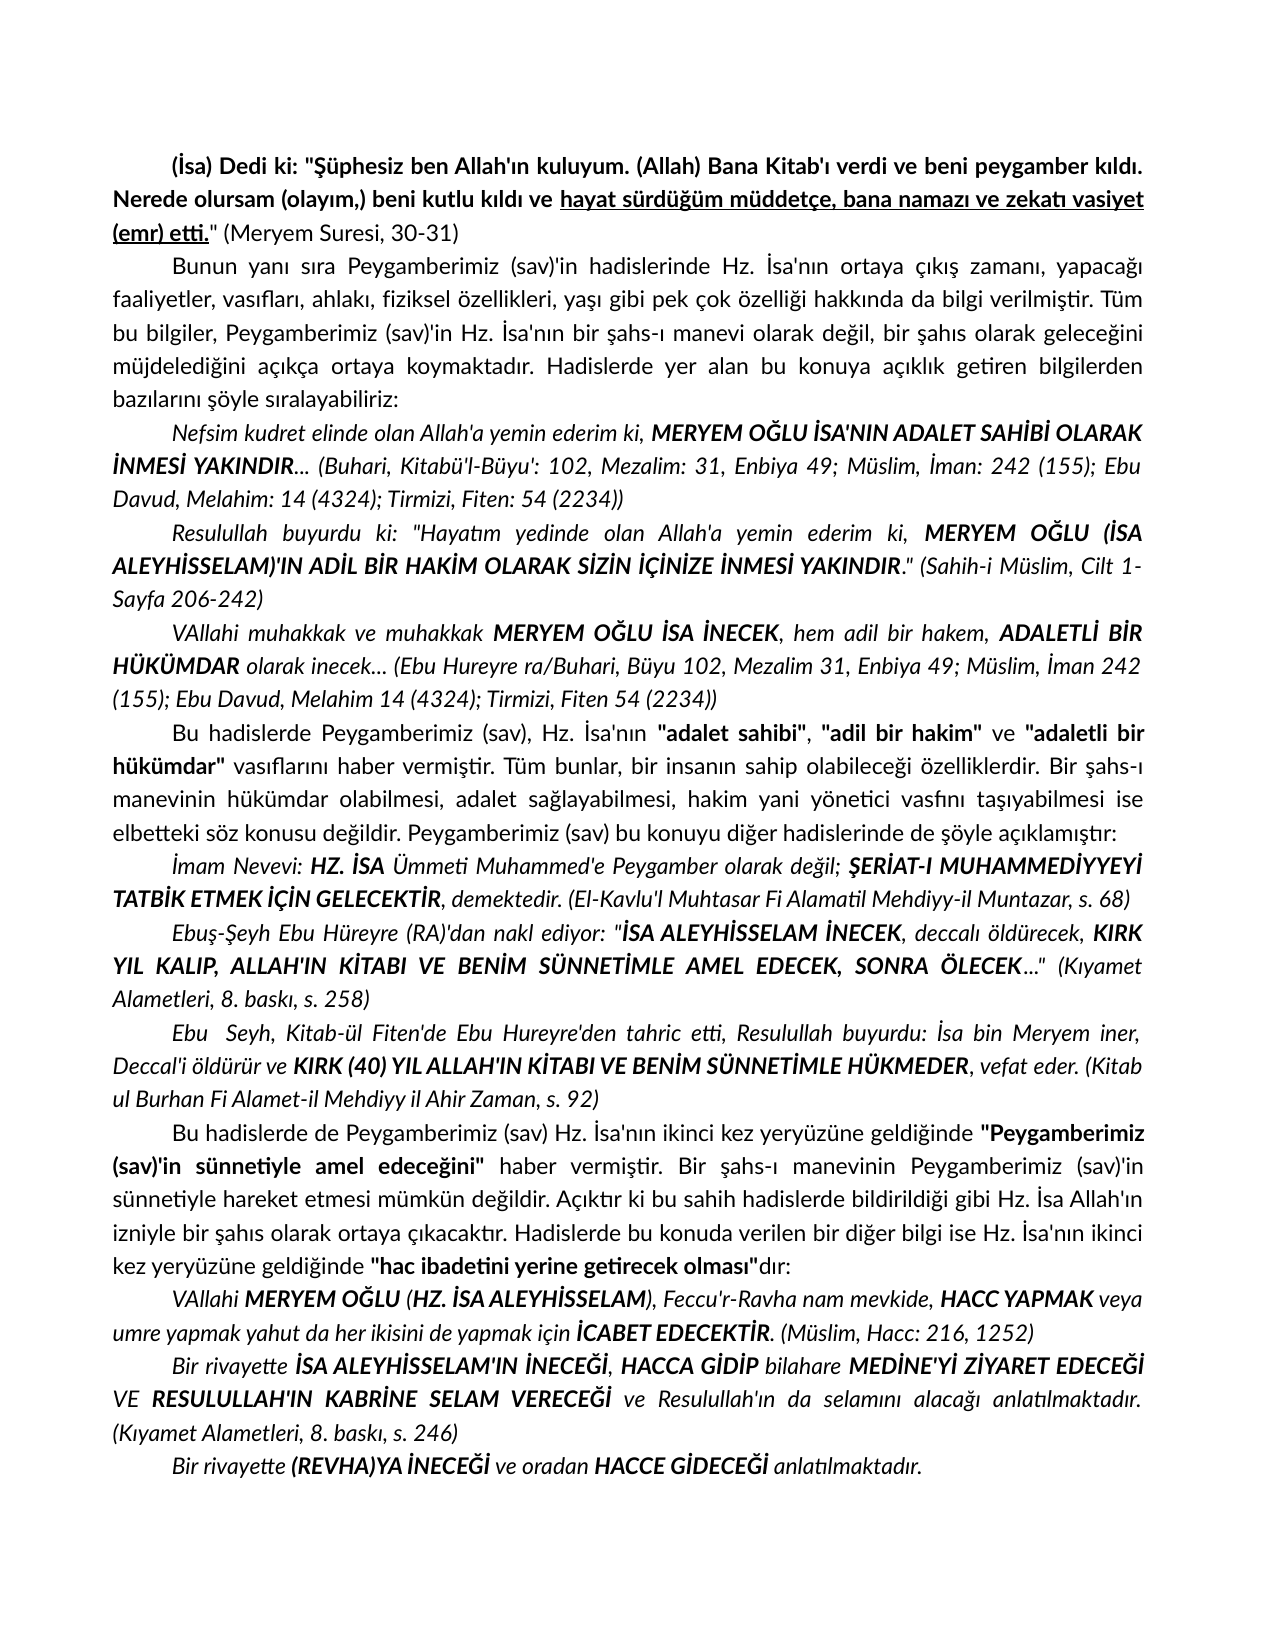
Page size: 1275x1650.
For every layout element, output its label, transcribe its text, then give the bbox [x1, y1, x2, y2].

text Nefsim kudret elinde olan Allah'a yemin ederim ki, MERYEM OĞLU İSA'NIN ADALET SAHİBİ OLARAK İNMESİ YAKINDIR... (Buhari, Kitabü'l-Büyu': 102, Mezalim: 31, Enbiya 49; Müslim, İman: 242 (155); Ebu Davud, Melahim: 14 (4324); Tirmizi, Fiten: 54 (2234)) [112, 414, 1145, 514]
text Bu hadislerde Peygamberimiz (sav), Hz. İsa'nın "adalet sahibi", "adil bir hakim" ve "adaletli bir hükümdar" vasıflarını haber vermiştir. Tüm bunlar, bir insanın sahip olabileceği özelliklerdir. Bir şahs-ı manevinin hükümdar olabilmesi, adalet sağlayabilmesi, hakim yani yönetici vasfını taşıyabilmesi ise elbetteki söz konusu değildir. Peygamberimiz (sav) bu konuyu diğer hadislerinde de şöyle açıklamıştır: [112, 714, 1145, 848]
text Bir rivayette İSA ALEYHİSSELAM'IN İNECEĞİ, HACCA GİDİP bilahare MEDİNE'Yİ ZİYARET EDECEĞİ VE RESULULLAH'IN KABRİNE SELAM VERECEĞİ ve Resulullah'ın da selamını alacağı anlatılmaktadır. (Kıyamet Alametleri, 8. baskı, s. 246) [112, 1348, 1145, 1448]
text VAllahi muhakkak ve muhakkak MERYEM OĞLU İSA İNECEK, hem adil bir hakem, ADALETLİ BİR HÜKÜMDAR olarak inecek... (Ebu Hureyre ra/Buhari, Büyu 102, Mezalim 31, Enbiya 49; Müslim, İman 242 (155); Ebu Davud, Melahim 14 (4324); Tirmizi, Fiten 54 (2234)) [112, 614, 1145, 714]
text Resulullah buyurdu ki: "Hayatım yedinde olan Allah'a yemin ederim ki, MERYEM OĞLU (İSA ALEYHİSSELAM)'IN ADİL BİR HAKİM OLARAK SİZİN İÇİNİZE İNMESİ YAKINDIR." (Sahih-i Müslim, Cilt 1- Sayfa 206-242) [112, 514, 1145, 614]
text Ebuş-Şeyh Ebu Hüreyre (RA)'dan nakl ediyor: "İSA ALEYHİSSELAM İNECEK, deccalı öldürecek, KIRK YIL KALIP, ALLAH'IN KİTABI VE BENİM SÜNNETİMLE AMEL EDECEK, SONRA ÖLECEK..." (Kıyamet Alametleri, 8. baskı, s. 258) [112, 914, 1145, 1014]
text Bunun yanı sıra Peygamberimiz (sav)'in hadislerinde Hz. İsa'nın ortaya çıkış zamanı, yapacağı faaliyetler, vasıfları, ahlakı, fiziksel özellikleri, yaşı gibi pek çok özelliği hakkında da bilgi verilmiştir. Tüm bu bilgiler, Peygamberimiz (sav)'in Hz. İsa'nın bir şahs-ı manevi olarak değil, bir şahıs olarak geleceğini müjdelediğini açıkça ortaya koymaktadır. Hadislerde yer alan bu konuya açıklık getiren bilgilerden bazılarını şöyle sıralayabiliriz: [112, 248, 1145, 414]
text Bu hadislerde de Peygamberimiz (sav) Hz. İsa'nın ikinci kez yeryüzüne geldiğinde "Peygamberimiz (sav)'in sünnetiyle amel edeceğini" haber vermiştir. Bir şahs-ı manevinin Peygamberimiz (sav)'in sünnetiyle hareket etmesi mümkün değildir. Açıktır ki bu sahih hadislerde bildirildiği gibi Hz. İsa Allah'ın izniyle bir şahıs olarak ortaya çıkacaktır. Hadislerde bu konuda verilen bir diğer bilgi ise Hz. İsa'nın ikinci kez yeryüzüne geldiğinde "hac ibadetini yerine getirecek olması"dır: [112, 1114, 1145, 1281]
text Bir rivayette (REVHA)YA İNECEĞİ ve oradan HACCE GİDECEĞİ anlatılmaktadır. [112, 1448, 1145, 1481]
text Ebu Seyh, Kitab-ül Fiten'de Ebu Hureyre'den tahric etti, Resulullah buyurdu: İsa bin Meryem iner, Deccal'i öldürür ve KIRK (40) YIL ALLAH'IN KİTABI VE BENİM SÜNNETİMLE HÜKMEDER, vefat eder. (Kitab ul Burhan Fi Alamet-il Mehdiyy il Ahir Zaman, s. 92) [112, 1014, 1145, 1114]
text (İsa) Dedi ki: "Şüphesiz ben Allah'ın kuluyum. (Allah) Bana Kitab'ı verdi ve beni peygamber kıldı. Nerede olursam (olayım,) beni kutlu kıldı ve hayat sürdüğüm müddetçe, bana namazı ve zekatı vasiyet (emr) etti." (Meryem Suresi, 30-31) [112, 148, 1145, 248]
text İmam Nevevi: HZ. İSA Ümmeti Muhammed'e Peygamber olarak değil; ŞERİAT-I MUHAMMEDİYYEYİ TATBİK ETMEK İÇİN GELECEKTİR, demektedir. (El-Kavlu'l Muhtasar Fi Alamatil Mehdiyy-il Muntazar, s. 68) [112, 848, 1145, 914]
text VAllahi MERYEM OĞLU (HZ. İSA ALEYHİSSELAM), Feccu'r-Ravha nam mevkide, HACC YAPMAK veya umre yapmak yahut da her ikisini de yapmak için İCABET EDECEKTİR. (Müslim, Hacc: 216, 1252) [112, 1281, 1145, 1348]
